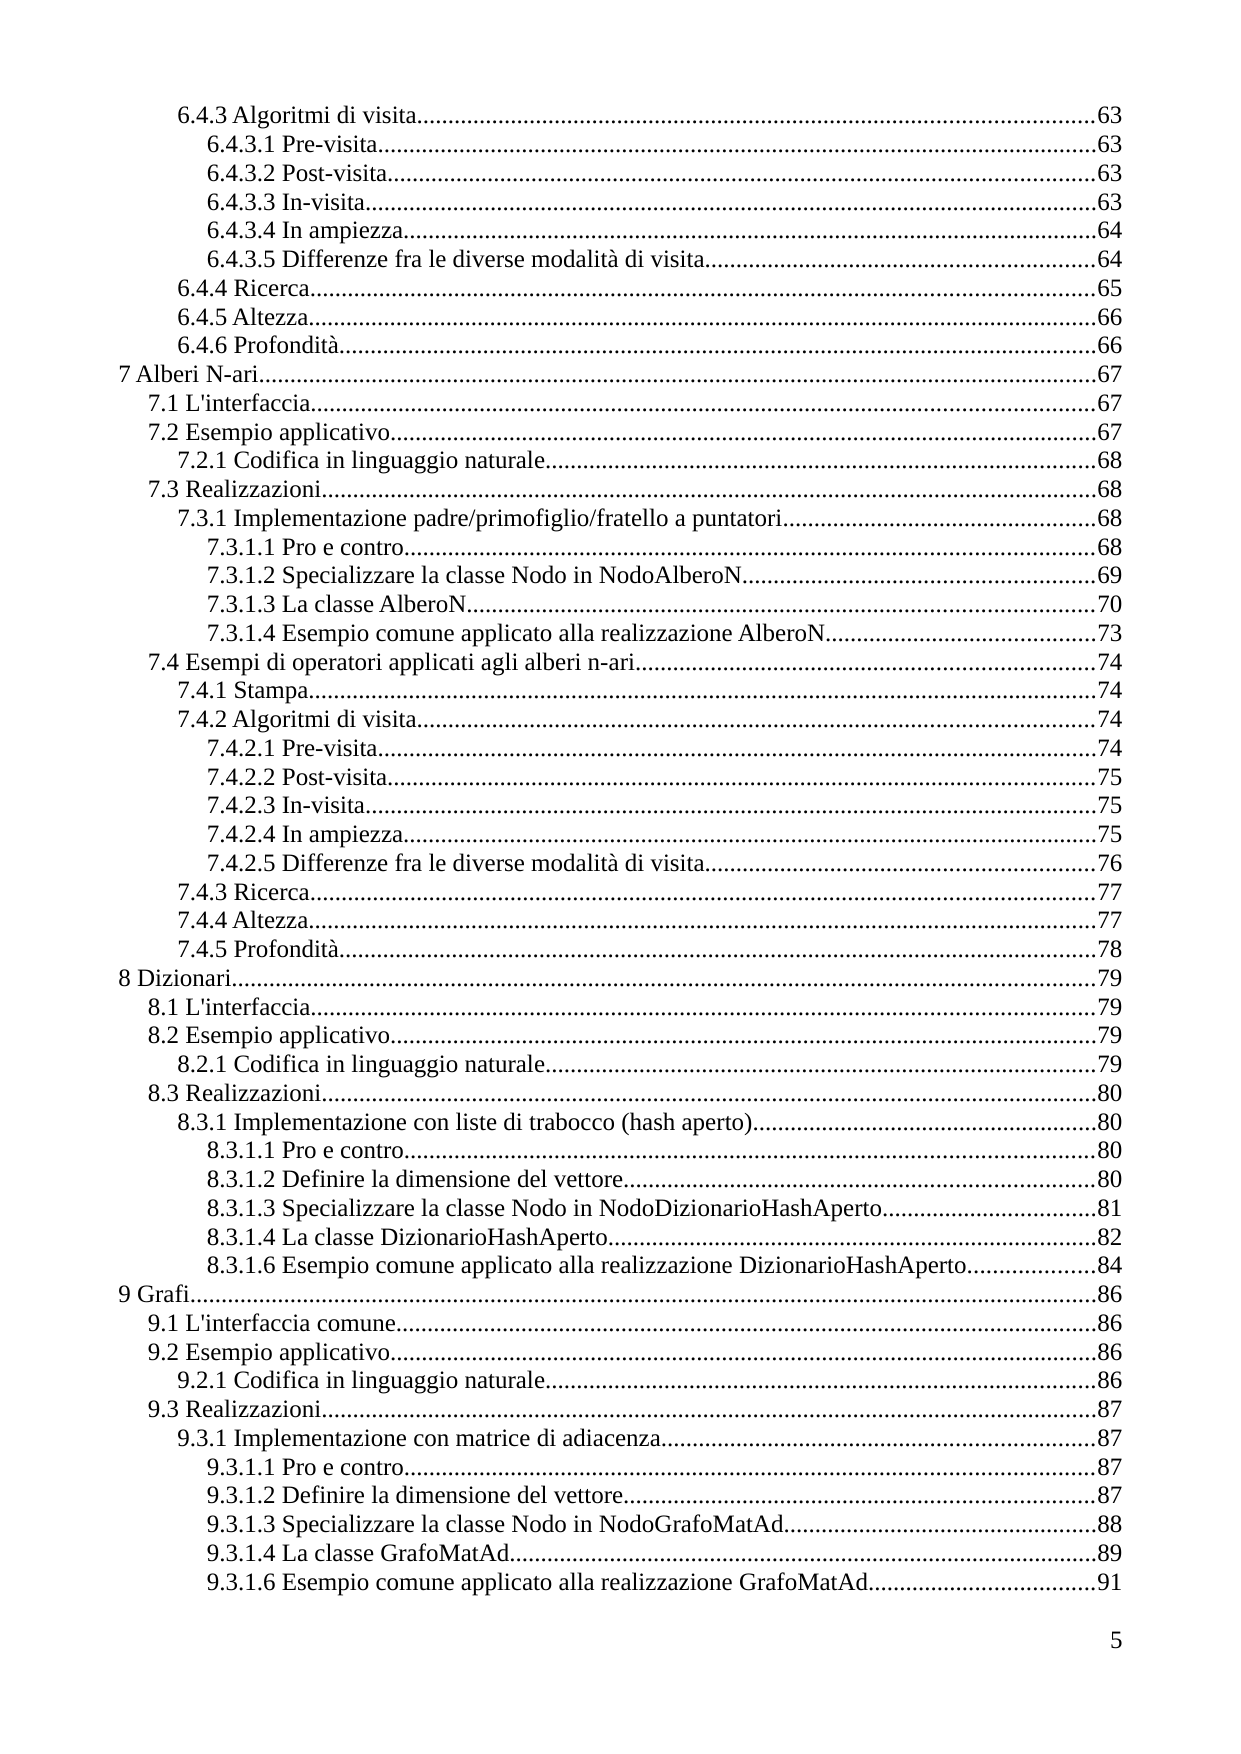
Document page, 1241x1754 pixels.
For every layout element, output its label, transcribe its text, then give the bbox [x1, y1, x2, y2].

text 7.4.5 Profondità 78 [177, 934, 1122, 963]
text 7.4.2.2 Post-visita 75 [207, 762, 1122, 790]
text 7.3.1 Implementazione padre/primofiglio/fratello a puntatori 68 [177, 503, 1122, 532]
text 8.3.1.6 Esempio comune applicato alla realizzazione DizionarioHashAperto 84 [207, 1250, 1122, 1279]
text 7.3 Realizzazioni 68 [148, 474, 1122, 503]
text 6.4.3.4 In ampiezza 64 [207, 215, 1122, 244]
text 9.2.1 Codifica in linguaggio naturale 86 [177, 1365, 1122, 1394]
text 8.2 Esempio applicativo 79 [148, 1020, 1122, 1049]
text 7.2.1 Codifica in linguaggio naturale 68 [177, 445, 1122, 474]
text 6.4.4 Ricerca 65 [177, 273, 1122, 302]
text 9.3.1.1 Pro e contro 87 [207, 1452, 1122, 1480]
text 9 Grafi 86 [118, 1279, 1122, 1308]
text 7.4 Esempi di operatori applicati agli alberi n-ari 74 [148, 647, 1122, 675]
text 9.3 Realizzazioni 87 [148, 1394, 1122, 1423]
text 6.4.3.1 Pre-visita 63 [207, 129, 1122, 158]
text 9.3.1.2 Definire la dimensione del vettore 87 [207, 1480, 1122, 1509]
text 9.2 Esempio applicativo 86 [148, 1337, 1122, 1365]
text 8.3.1.3 Specializzare la classe Nodo in NodoDizionarioHashAperto 81 [207, 1193, 1122, 1222]
text 7.4.3 Ricerca 77 [177, 877, 1122, 905]
text 9.3.1.3 Specializzare la classe Nodo in NodoGrafoMatAd 88 [207, 1509, 1122, 1538]
text 6.4.3.5 Differenze fra le diverse modalità di visita 64 [207, 244, 1122, 273]
text 9.3.1.4 La classe GrafoMatAd 89 [207, 1538, 1122, 1567]
text 7.1 L'interfaccia 67 [148, 388, 1122, 417]
text 7.3.1.2 Specializzare la classe Nodo in NodoAlberoN 69 [207, 560, 1122, 589]
text 8.3 Realizzazioni 80 [148, 1078, 1122, 1107]
text 8.3.1.2 Definire la dimensione del vettore 80 [207, 1164, 1122, 1193]
text 9.3.1 Implementazione con matrice di adiacenza 87 [177, 1423, 1122, 1452]
text 7.4.2.5 Differenze fra le diverse modalità di visita 76 [207, 848, 1122, 877]
text 6.4.3.3 In-visita 63 [207, 187, 1122, 215]
text 7.3.1.4 Esempio comune applicato alla realizzazione AlberoN 73 [207, 618, 1122, 647]
text 7.4.1 Stampa 74 [177, 675, 1122, 704]
text 6.4.5 Altezza 66 [177, 302, 1122, 330]
text 8 Dizionari 79 [118, 963, 1122, 992]
text 6.4.3.2 Post-visita 63 [207, 158, 1122, 187]
text 7.4.2.1 Pre-visita 74 [207, 733, 1122, 762]
text 7 Alberi N-ari 67 [118, 359, 1122, 388]
text 8.1 L'interfaccia 79 [148, 992, 1122, 1020]
text 7.3.1.3 La classe AlberoN 70 [207, 589, 1122, 618]
text 6.4.6 Profondità 66 [177, 330, 1122, 359]
text 8.3.1 Implementazione con liste di trabocco (hash aperto) 80 [177, 1107, 1122, 1135]
text 6.4.3 Algoritmi di visita 63 [177, 100, 1122, 129]
text 7.3.1.1 Pro e contro 68 [207, 532, 1122, 560]
text 8.3.1.1 Pro e contro 80 [207, 1135, 1122, 1164]
text 8.3.1.4 La classe DizionarioHashAperto 82 [207, 1222, 1122, 1250]
text 8.2.1 Codifica in linguaggio naturale 79 [177, 1049, 1122, 1078]
text 7.2 Esempio applicativo 67 [148, 417, 1122, 445]
text 7.4.4 Altezza 77 [177, 905, 1122, 934]
text 7.4.2.4 In ampiezza 75 [207, 819, 1122, 848]
text 7.4.2.3 In-visita 75 [207, 790, 1122, 819]
text 7.4.2 Algoritmi di visita 74 [177, 704, 1122, 733]
text 9.1 L'interfaccia comune 86 [148, 1308, 1122, 1337]
text 9.3.1.6 Esempio comune applicato alla realizzazione GrafoMatAd 91 [207, 1567, 1122, 1595]
